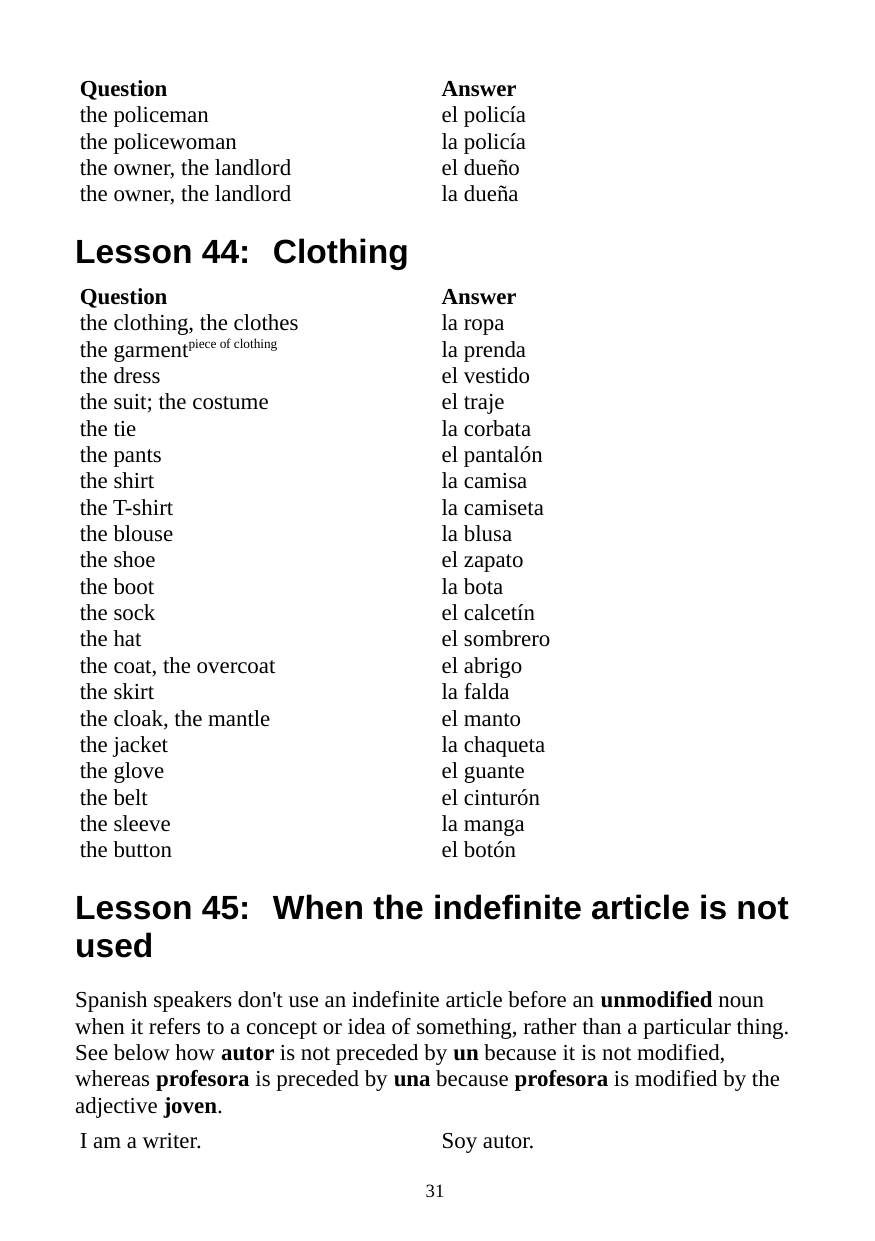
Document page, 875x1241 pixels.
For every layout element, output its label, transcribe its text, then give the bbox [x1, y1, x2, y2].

table_cell el manto [437, 705, 799, 731]
table_header Answer [437, 283, 799, 309]
table_cell el dueño [437, 154, 799, 180]
table_cell el pantalón [437, 441, 799, 467]
table_cell la falda [437, 678, 799, 704]
table_cell the blouse [75, 520, 437, 546]
table_cell la camisa [437, 468, 799, 494]
table_cell la corbata [437, 415, 799, 441]
table_cell la dueña [437, 180, 799, 207]
table_cell la policía [437, 128, 799, 154]
table_cell the policeman [75, 101, 437, 128]
table_cell the T-shirt [75, 494, 437, 520]
table_cell the clothing, the clothes [75, 309, 437, 336]
table_cell la blusa [437, 520, 799, 546]
table_cell the tie [75, 415, 437, 441]
table_cell el botón [437, 836, 799, 863]
table_cell the glove [75, 757, 437, 784]
table_cell the policewoman [75, 128, 437, 154]
table_header Question [75, 75, 437, 101]
table_cell the pants [75, 441, 437, 467]
table_cell the hat [75, 626, 437, 652]
table_cell el guante [437, 757, 799, 784]
table_cell la bota [437, 573, 799, 599]
text Spanish speakers don't use an indefinite article before an unmodified noun when it refers to a concept or idea of something, rather than a particular thing. See below how autor is not preceded by un because it is not modified, whereas profesora is preceded by una because profesora is modified by the adjective joven. [75, 986, 799, 1118]
table_cell the shoe [75, 546, 437, 573]
table_header I am a writer. [75, 1127, 437, 1153]
table_cell the suit; the costume [75, 388, 437, 415]
table_header Answer [437, 75, 799, 101]
table_cell the boot [75, 573, 437, 599]
subtitle When the indefinite article is not used [75, 888, 799, 965]
table_cell el sombrero [437, 626, 799, 652]
table_cell el policía [437, 101, 799, 128]
table_cell el abrigo [437, 652, 799, 678]
table_cell the owner, the landlord [75, 154, 437, 180]
table_cell the dress [75, 362, 437, 388]
table_cell el cinturón [437, 784, 799, 810]
table_cell the belt [75, 784, 437, 810]
table_header Soy autor. [437, 1127, 799, 1153]
table_cell the cloak, the mantle [75, 705, 437, 731]
table_cell the coat, the overcoat [75, 652, 437, 678]
table_cell la chaqueta [437, 731, 799, 757]
table_cell the shirt [75, 468, 437, 494]
table_cell la camiseta [437, 494, 799, 520]
table_cell la ropa [437, 309, 799, 336]
table_cell the owner, the landlord [75, 180, 437, 207]
table_cell el traje [437, 388, 799, 415]
table_header Question [75, 283, 437, 309]
table_cell the skirt [75, 678, 437, 704]
table_cell the button [75, 836, 437, 863]
table_cell the jacket [75, 731, 437, 757]
subtitle Clothing [75, 232, 799, 270]
table_cell el zapato [437, 546, 799, 573]
table_cell the sock [75, 599, 437, 626]
table_cell la prenda [437, 336, 799, 362]
table_cell el vestido [437, 362, 799, 388]
table_cell the sleeve [75, 810, 437, 836]
table_cell la manga [437, 810, 799, 836]
table_cell el calcetín [437, 599, 799, 626]
table_cell the garmentpiece of clothing [75, 336, 437, 362]
